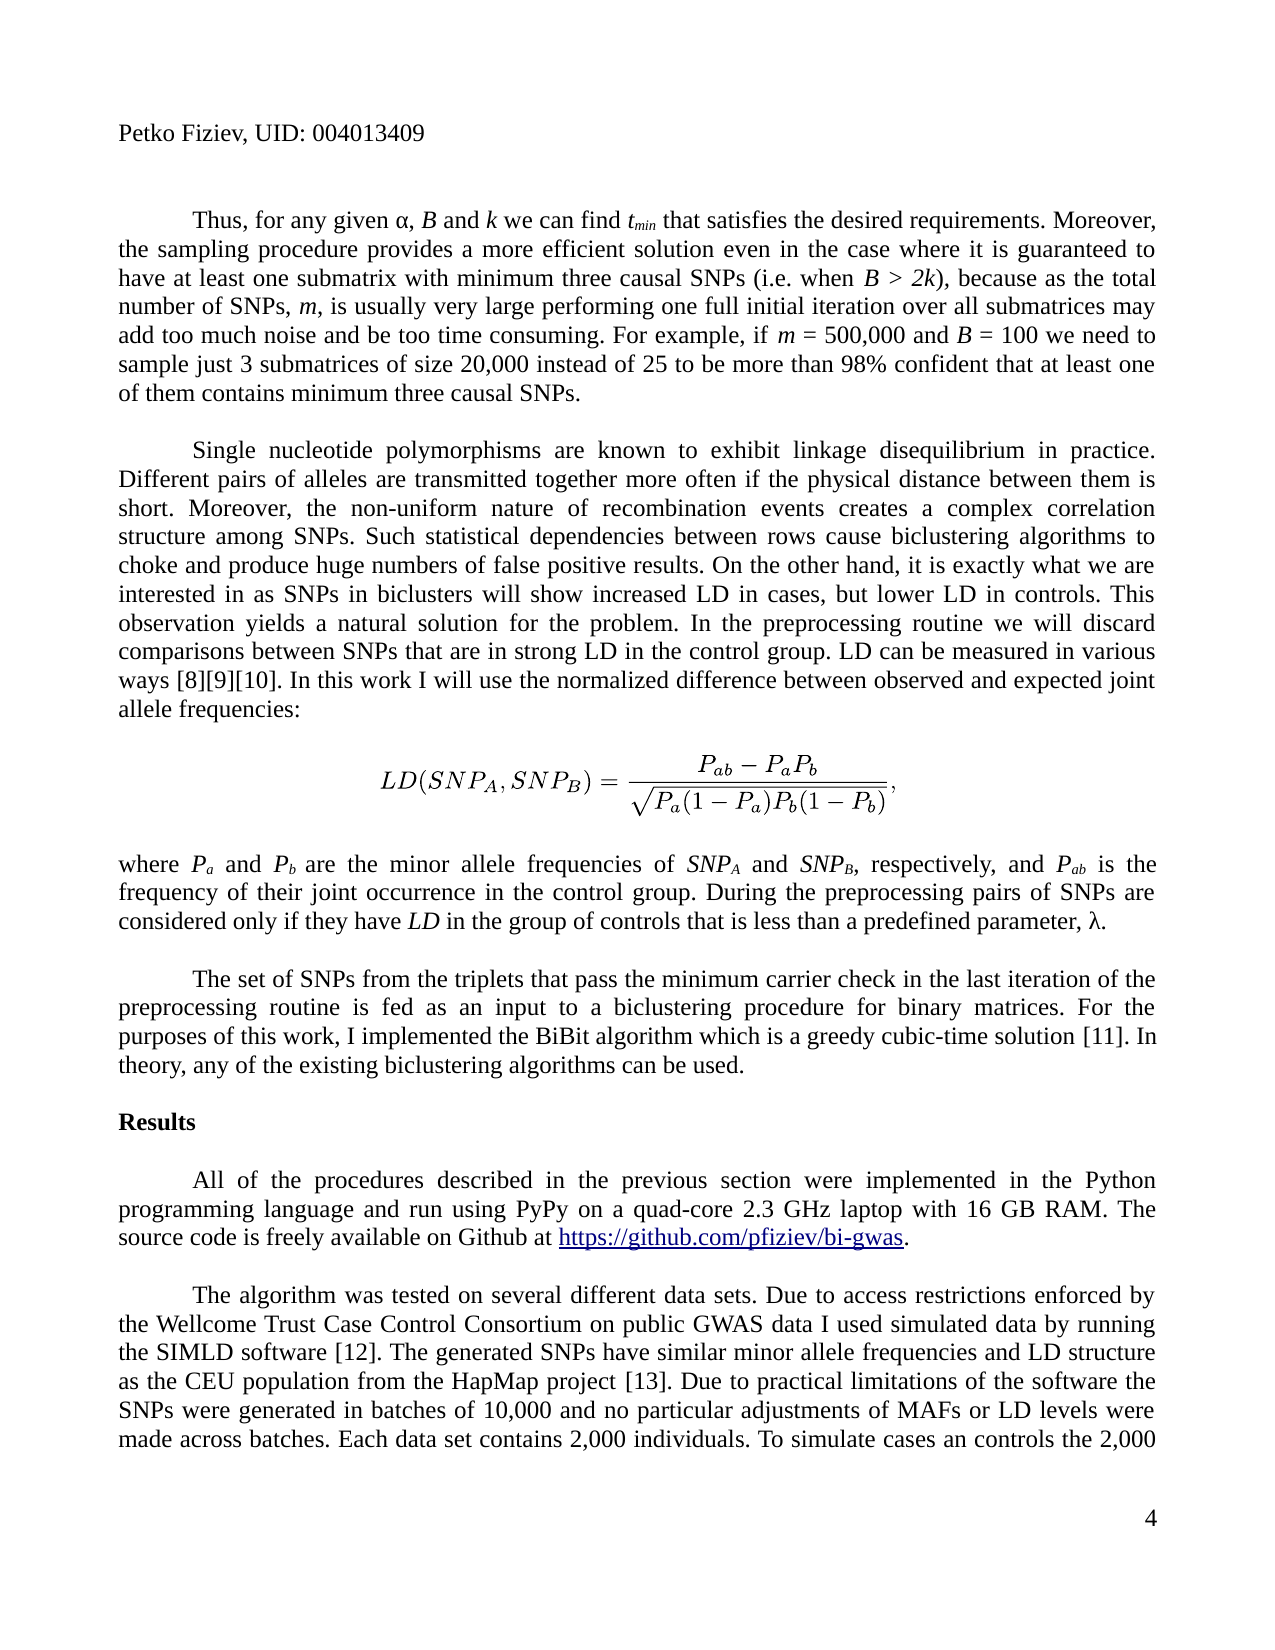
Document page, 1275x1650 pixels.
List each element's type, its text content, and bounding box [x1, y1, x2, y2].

text Thus, for any given α, B and k we can find tmin that satisfies the desired requirements. Moreover, the sampling procedure provides a more efficient solution even in the case where it is guaranteed to have at least one submatrix with minimum three causal SNPs (i.e. when B > 2k), because as the total number of SNPs, m, is usually very large performing one full initial iteration over all submatrices may add too much noise and be too time consuming. For example, if m = 500,000 and B = 100 we need to sample just 3 submatrices of size 20,000 instead of 25 to be more than 98% confident that at least one of them contains minimum three causal SNPs. [118, 205, 1157, 406]
text where Pa and Pb are the minor allele frequencies of SNPA and SNPB, respectively, and Pab is the frequency of their joint occurrence in the control group. During the preprocessing pairs of SNPs are considered only if they have LD in the group of controls that is less than a predefined parameter, λ. [118, 849, 1157, 935]
text All of the procedures described in the previous section were implemented in the Python programming language and run using PyPy on a quad-core 2.3 GHz laptop with 16 GB RAM. The source code is freely available on Github at https://github.com/pfiziev/bi-gwas. [118, 1165, 1157, 1251]
text The algorithm was tested on several different data sets. Due to access restrictions enforced by the Wellcome Trust Case Control Consortium on public GWAS data I used simulated data by running the SIMLD software [12]. The generated SNPs have similar minor allele frequencies and LD structure as the CEU population from the HapMap project [13]. Due to practical limitations of the software the SNPs were generated in batches of 10,000 and no particular adjustments of MAFs or LD levels were made across batches. Each data set contains 2,000 individuals. To simulate cases an controls the 2,000 [118, 1280, 1157, 1452]
text Results [118, 1107, 1157, 1136]
text Single nucleotide polymorphisms are known to exhibit linkage disequilibrium in practice. Different pairs of alleles are transmitted together more often if the physical distance between them is short. Moreover, the non-uniform nature of recombination events creates a complex correlation structure among SNPs. Such statistical dependencies between rows cause biclustering algorithms to choke and produce huge numbers of false positive results. On the other hand, it is exactly what we are interested in as SNPs in biclusters will show increased LD in cases, but lower LD in controls. This observation yields a natural solution for the problem. In the preprocessing routine we will discard comparisons between SNPs that are in strong LD in the control group. LD can be measured in various ways [8][9][10]. In this work I will use the normalized difference between observed and expected joint allele frequencies: [118, 435, 1157, 723]
text The set of SNPs from the triplets that pass the minimum carrier check in the last iteration of the preprocessing routine is fed as an input to a biclustering procedure for binary matrices. For the purposes of this work, I implemented the BiBit algorithm which is a greedy cubic-time solution [11]. In theory, any of the existing biclustering algorithms can be used. [118, 964, 1157, 1079]
